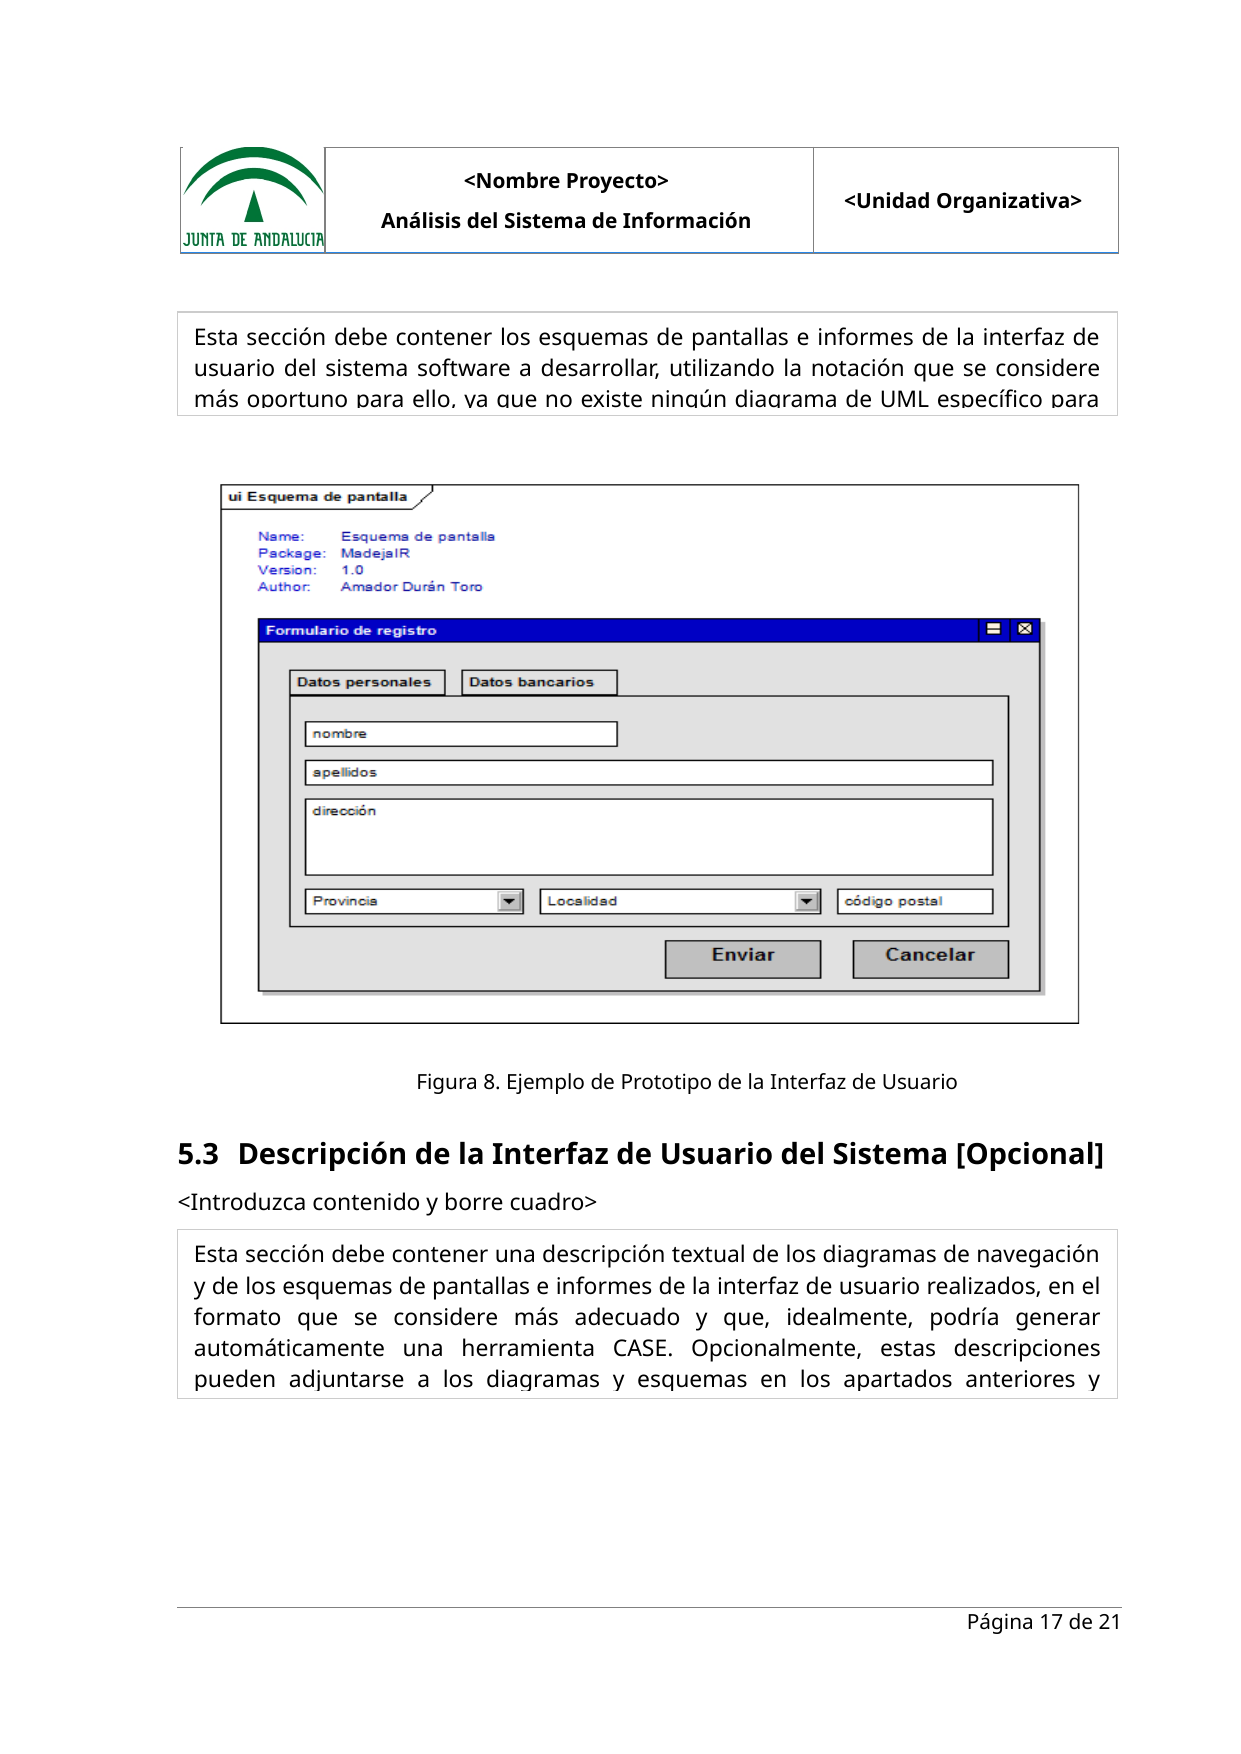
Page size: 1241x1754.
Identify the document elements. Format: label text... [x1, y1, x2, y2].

picture [183, 147, 324, 246]
text <Introduzca contenido y borre cuadro> [177, 1186, 1122, 1217]
subtitle Descripción de la Interfaz de Usuario del Sistema [Opcional] [177, 1133, 1122, 1173]
text Esta sección debe contener una descripción textual de los diagramas de navegación y de los esquemas de pantallas e informes de la interfaz de usuario realizados, en el formato que se considere más adecuado y que, idealmente, podría generar automáticamente una herramienta CASE. Opcionalmente, estas descripciones pueden adjuntarse a los diagramas y esquemas en los apartados anteriores y prescindir de esta sección. [194, 1238, 1101, 1390]
text Esta sección debe contener los esquemas de pantallas e informes de la interfaz de usuario del sistema software a desarrollar, utilizando la notación que se considere más oportuno para ello, ya que no existe ningún diagrama de UML específico para este propósito. [194, 321, 1101, 407]
list Figura 8. Ejemplo de Prototipo de la Interfaz de Usuario [215, 1067, 1122, 1096]
picture [219, 483, 1080, 1024]
